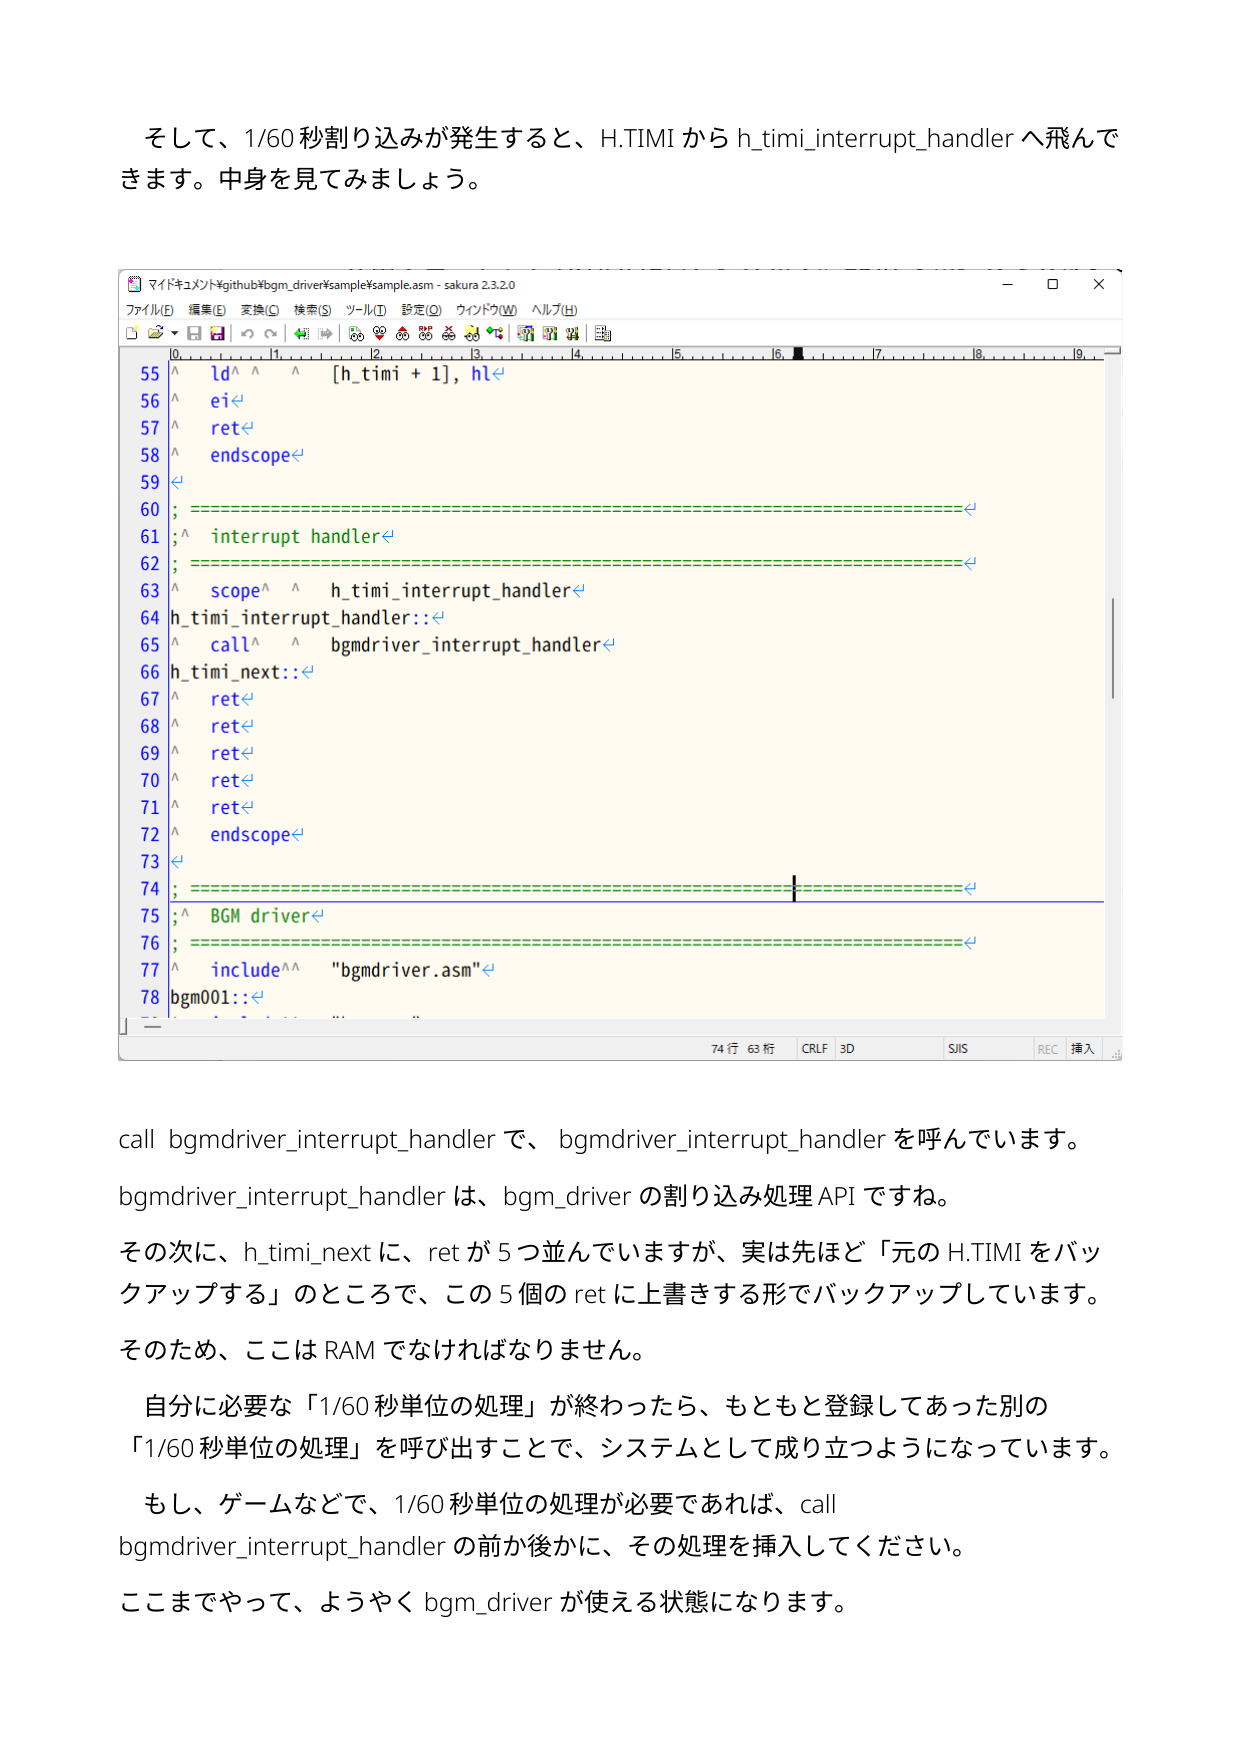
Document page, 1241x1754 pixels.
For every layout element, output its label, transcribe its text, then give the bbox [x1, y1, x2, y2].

text そのため、ここは RAM でなければなりません。 [118, 1330, 1122, 1367]
text bgmdriver_interrupt_handler は、bgm_driver の割り込み処理API ですね。 [118, 1176, 1122, 1212]
text ここまでやって、ようやく bgm_driver が使える状態になります。 [118, 1582, 1122, 1619]
text そして、1/60秒割り込みが発生すると、H.TIMI から h_timi_interrupt_handler へ飛んできます。中身を見てみましょう。 [118, 118, 1122, 196]
text 自分に必要な「1/60秒単位の処理」が終わったら、もともと登録してあった別の「1/60秒単位の処理」を呼び出すことで、システムとして成り立つようになっています。 [118, 1387, 1122, 1464]
text もし、ゲームなどで、1/60秒単位の処理が必要であれば、call bgmdriver_interrupt_handler の前か後かに、その処理を挿入してください。 [118, 1484, 1122, 1562]
text その次に、h_timi_next に、ret が 5つ並んでいますが、実は先ほど「元の H.TIMI をバックアップする」のところで、この 5個の ret に上書きする形でバックアップしています。 [118, 1232, 1122, 1310]
picture [118, 269, 1123, 1061]
text call bgmdriver_interrupt_handler で、 bgmdriver_interrupt_handler を呼んでいます。 [118, 1120, 1122, 1156]
